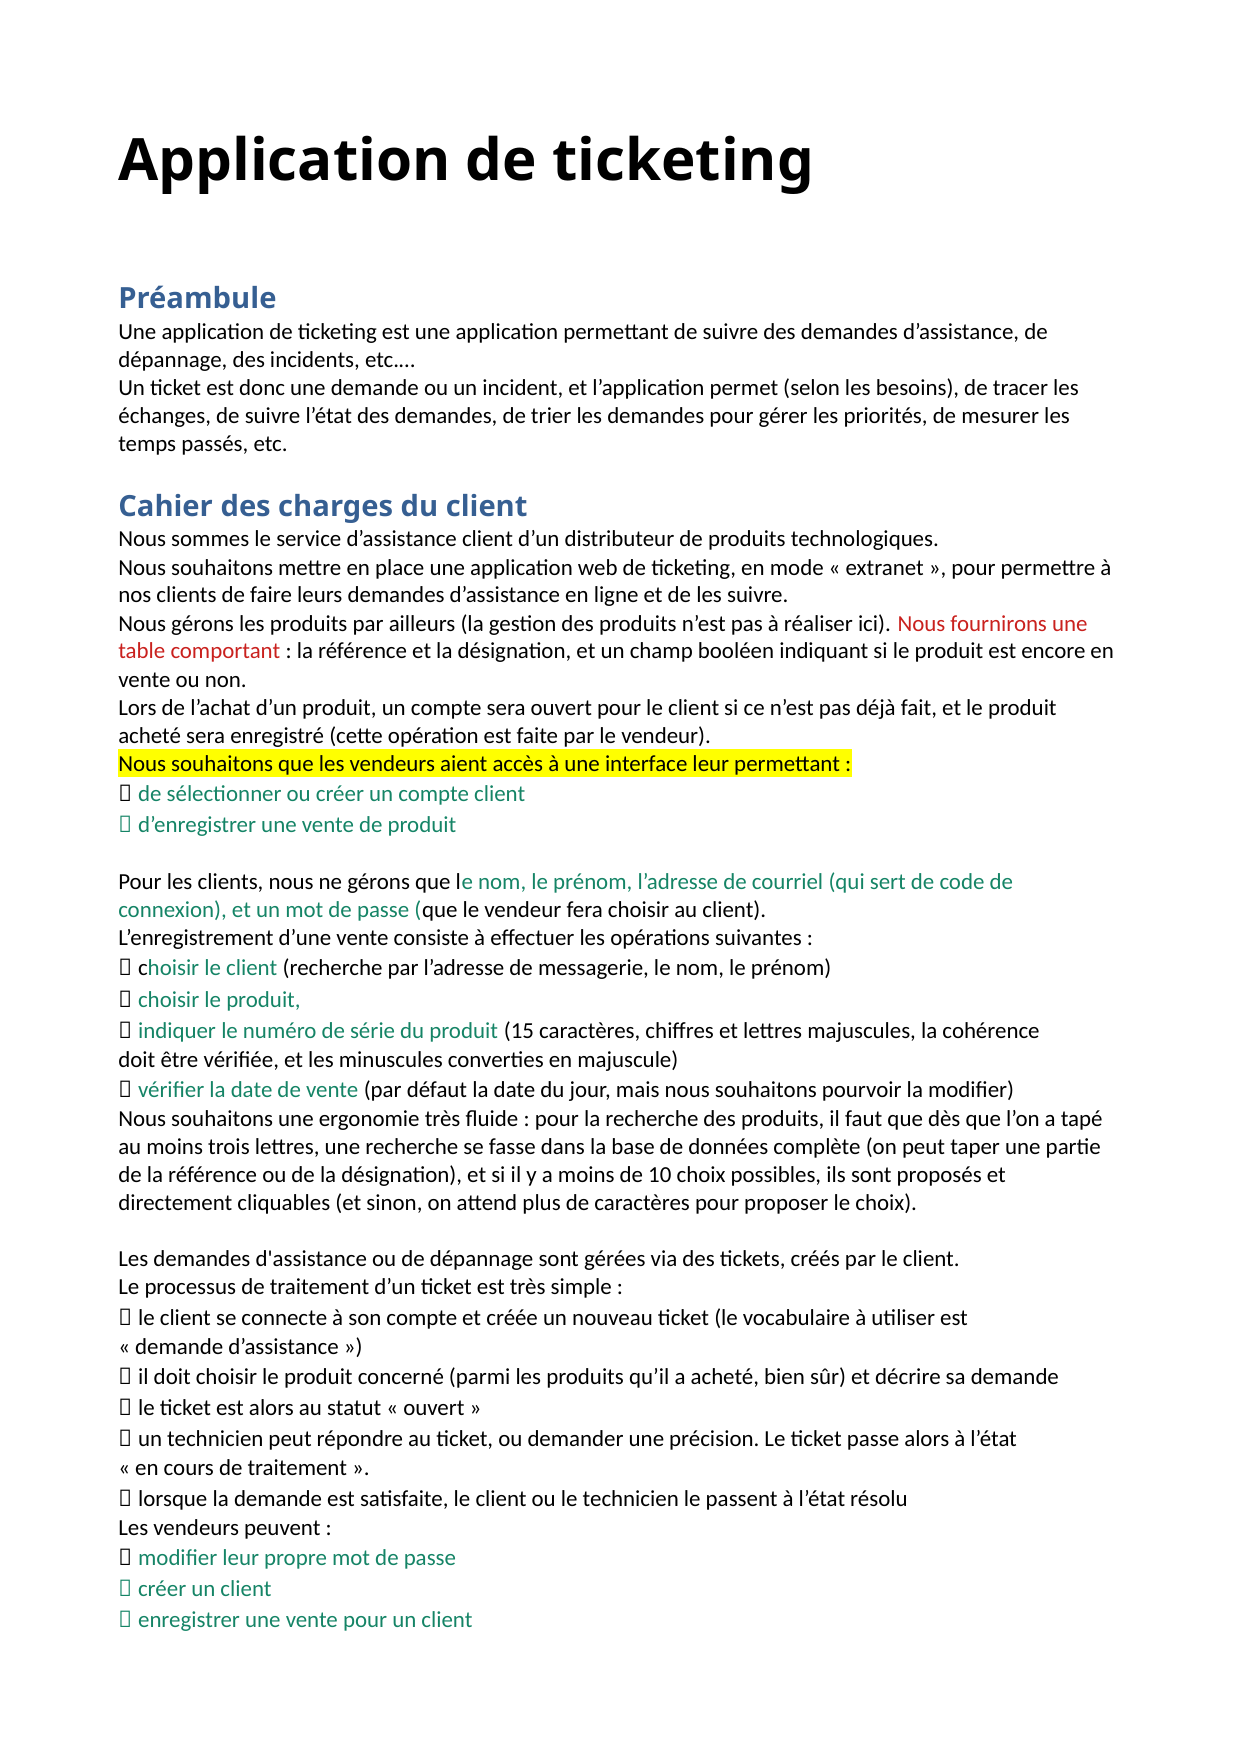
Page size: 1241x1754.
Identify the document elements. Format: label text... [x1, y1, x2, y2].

text échanges, de suivre l’état des demandes, de trier les demandes pour gérer les priorités, de mesurer les [118, 401, 1122, 429]
text L’enregistrement d’une vente consiste à effectuer les opérations suivantes : [118, 923, 1122, 951]
text Les vendeurs peuvent : [118, 1513, 1122, 1541]
text  de sélectionner ou créer un compte client [118, 777, 1122, 808]
text Un ticket est donc une demande ou un incident, et l’application permet (selon les besoins), de tracer les [118, 373, 1122, 401]
text  il doit choisir le produit concerné (parmi les produits qu’il a acheté, bien sûr) et décrire sa demande [118, 1360, 1122, 1391]
text Préambule [118, 277, 1122, 317]
text Application de ticketing [118, 118, 1122, 198]
text temps passés, etc. [118, 429, 1122, 457]
text « demande d’assistance ») [118, 1332, 1122, 1360]
text  lorsque la demande est satisfaite, le client ou le technicien le passent à l’état résolu [118, 1482, 1122, 1513]
text au moins trois lettres, une recherche se fasse dans la base de données complète (on peut taper une partie [118, 1132, 1122, 1160]
text connexion), et un mot de passe (que le vendeur fera choisir au client). [118, 895, 1122, 923]
text  indiquer le numéro de série du produit (15 caractères, chiffres et lettres majuscules, la cohérence [118, 1014, 1122, 1045]
text  choisir le client (recherche par l’adresse de messagerie, le nom, le prénom) [118, 951, 1122, 983]
text Une application de ticketing est une application permettant de suivre des demandes d’assistance, de [118, 317, 1122, 345]
text  un technicien peut répondre au ticket, ou demander une précision. Le ticket passe alors à l’état [118, 1422, 1122, 1453]
text  vérifier la date de vente (par défaut la date du jour, mais nous souhaitons pourvoir la modifier) [118, 1073, 1122, 1104]
text Cahier des charges du client [118, 485, 1122, 524]
text Nous sommes le service d’assistance client d’un distributeur de produits technologiques. [118, 524, 1122, 553]
text  le ticket est alors au statut « ouvert » [118, 1391, 1122, 1422]
text table comportant : la référence et la désignation, et un champ booléen indiquant si le produit est encore en [118, 637, 1122, 665]
text  créer un client [118, 1572, 1122, 1603]
text dépannage, des incidents, etc.… [118, 345, 1122, 373]
text  modifier leur propre mot de passe [118, 1541, 1122, 1572]
text  le client se connecte à son compte et créée un nouveau ticket (le vocabulaire à utiliser est [118, 1301, 1122, 1332]
text Pour les clients, nous ne gérons que le nom, le prénom, l’adresse de courriel (qui sert de code de [118, 867, 1122, 895]
text « en cours de traitement ». [118, 1453, 1122, 1482]
text  d’enregistrer une vente de produit [118, 808, 1122, 839]
text Nous gérons les produits par ailleurs (la gestion des produits n’est pas à réaliser ici). Nous fournirons une [118, 609, 1122, 637]
text de la référence ou de la désignation), et si il y a moins de 10 choix possibles, ils sont proposés et [118, 1160, 1122, 1188]
text  enregistrer une vente pour un client [118, 1603, 1122, 1634]
text  choisir le produit, [118, 983, 1122, 1014]
text directement cliquables (et sinon, on attend plus de caractères pour proposer le choix). [118, 1188, 1122, 1216]
text vente ou non. [118, 665, 1122, 693]
text acheté sera enregistré (cette opération est faite par le vendeur). [118, 721, 1122, 749]
text Nous souhaitons que les vendeurs aient accès à une interface leur permettant : [118, 749, 1122, 777]
text Le processus de traitement d’un ticket est très simple : [118, 1272, 1122, 1301]
text Nous souhaitons une ergonomie très fluide : pour la recherche des produits, il faut que dès que l’on a tapé [118, 1104, 1122, 1132]
text doit être vérifiée, et les minuscules converties en majuscule) [118, 1045, 1122, 1073]
text Les demandes d'assistance ou de dépannage sont gérées via des tickets, créés par le client. [118, 1244, 1122, 1272]
text Nous souhaitons mettre en place une application web de ticketing, en mode « extranet », pour permettre à [118, 553, 1122, 581]
text Lors de l’achat d’un produit, un compte sera ouvert pour le client si ce n’est pas déjà fait, et le produit [118, 693, 1122, 721]
text nos clients de faire leurs demandes d’assistance en ligne et de les suivre. [118, 581, 1122, 609]
